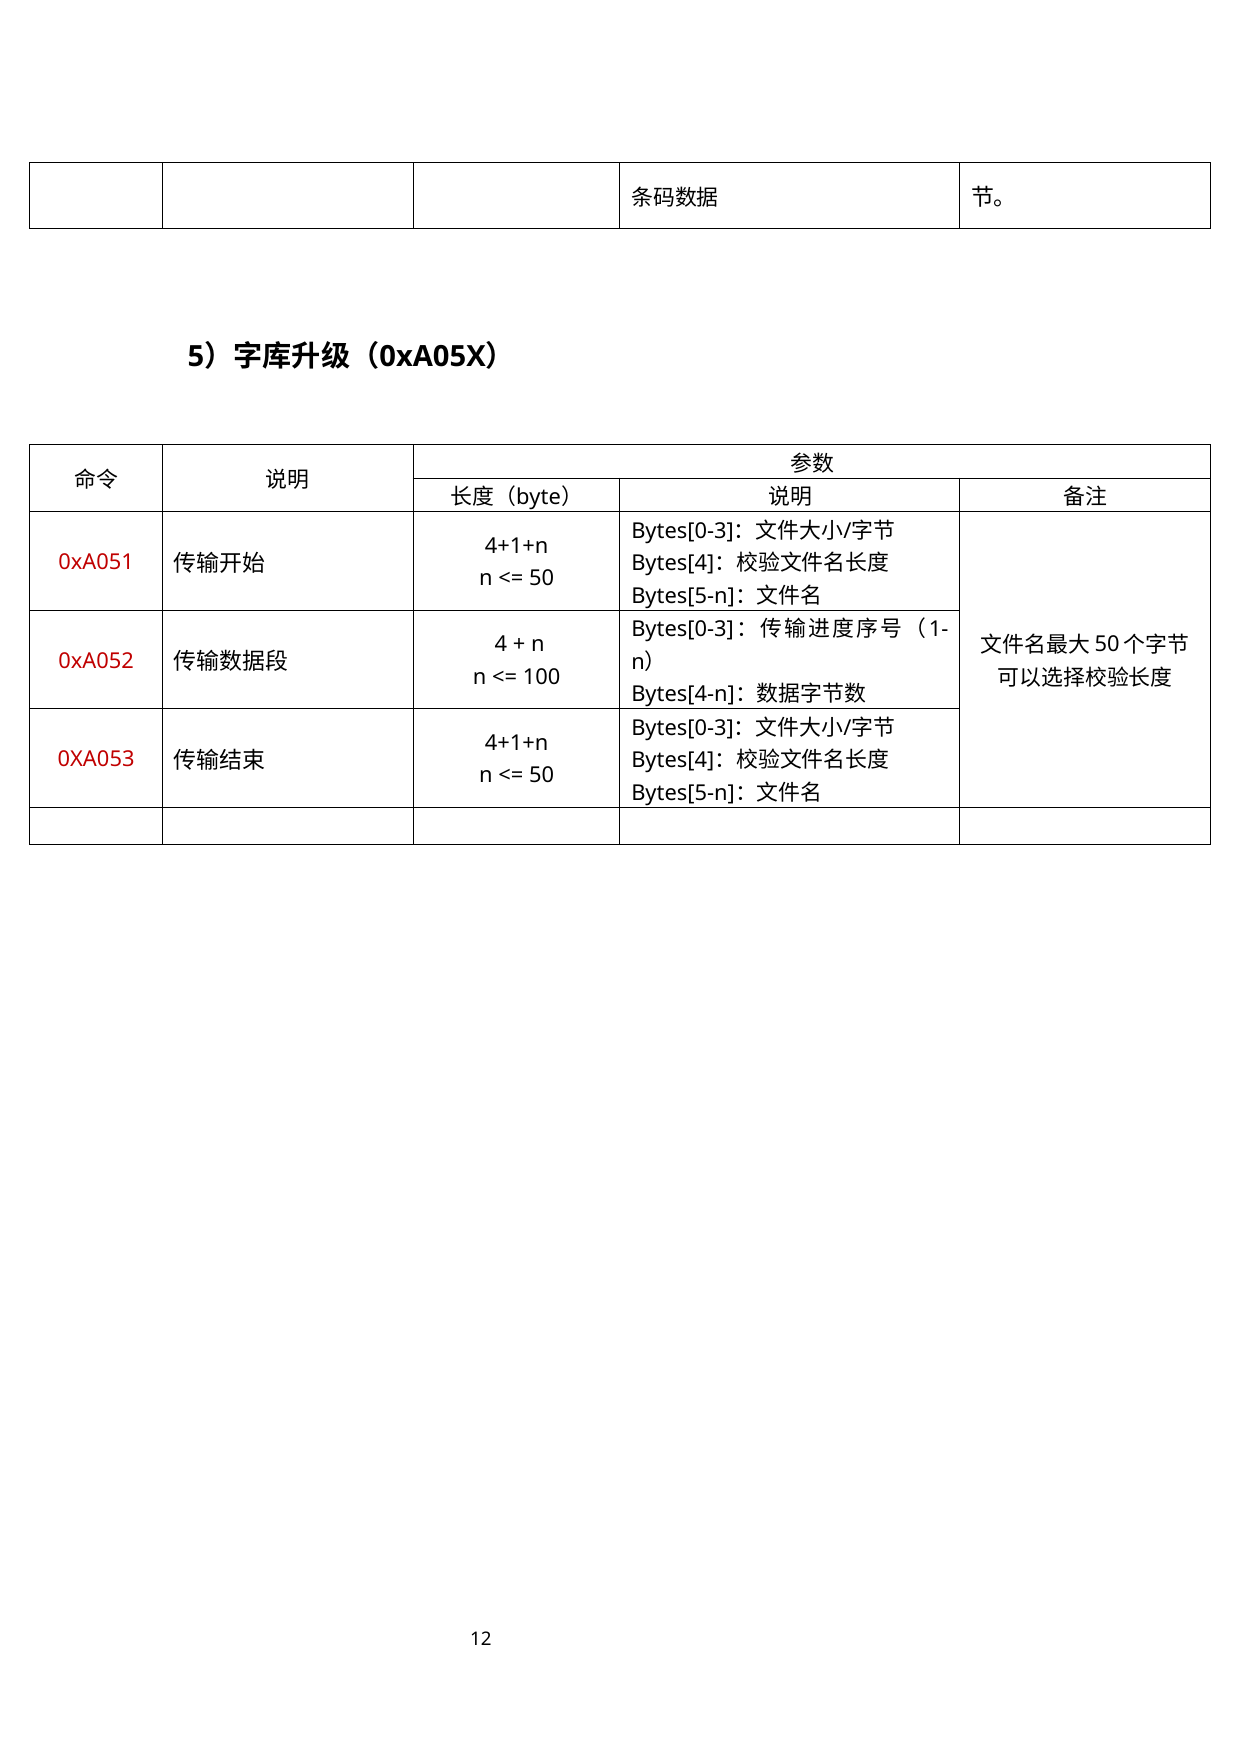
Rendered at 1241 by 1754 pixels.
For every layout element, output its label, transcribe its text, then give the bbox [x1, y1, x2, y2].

table_header 命令 [30, 445, 162, 511]
table_cell Bytes[0-3]：文件大小/字节 Bytes[4]：校验文件名长度 Bytes[5-n]：文件名 [620, 512, 959, 610]
subtitle 5）字库升级（0xA05X） [187, 321, 1053, 386]
table_cell [163, 808, 413, 844]
table_cell 传输数据段 [163, 611, 413, 708]
table_cell [960, 808, 1210, 844]
table_cell 4+1+n n <= 50 [414, 512, 619, 610]
table_cell [163, 163, 413, 228]
table_cell [620, 808, 959, 844]
table_cell 0XA053 [30, 709, 162, 807]
table_cell 说明 [620, 479, 959, 511]
table_cell 条码数据 [620, 163, 959, 228]
table_header 说明 [163, 445, 413, 511]
table_cell 长度（byte） [414, 479, 619, 511]
table_cell 传输结束 [163, 709, 413, 807]
table_cell 传输开始 [163, 512, 413, 610]
table_cell 0xA052 [30, 611, 162, 708]
table_cell 0xA051 [30, 512, 162, 610]
table_cell [30, 808, 162, 844]
table_cell 4+1+n n <= 50 [414, 709, 619, 807]
table_cell [414, 163, 619, 228]
table_cell 文件名最大50个字节 可以选择校验长度 [960, 512, 1210, 807]
table_cell [30, 163, 162, 228]
table_cell 节。 [960, 163, 1210, 228]
table_cell [414, 808, 619, 844]
table_cell 备注 [960, 479, 1210, 511]
table_cell 4 + n n <= 100 [414, 611, 619, 708]
table_cell Bytes[0-3]：文件大小/字节 Bytes[4]：校验文件名长度 Bytes[5-n]：文件名 [620, 709, 959, 807]
table_cell Bytes[0-3]：传输进度序号（1-n） Bytes[4-n]：数据字节数 [620, 611, 959, 708]
table_header 参数 [414, 445, 1210, 478]
